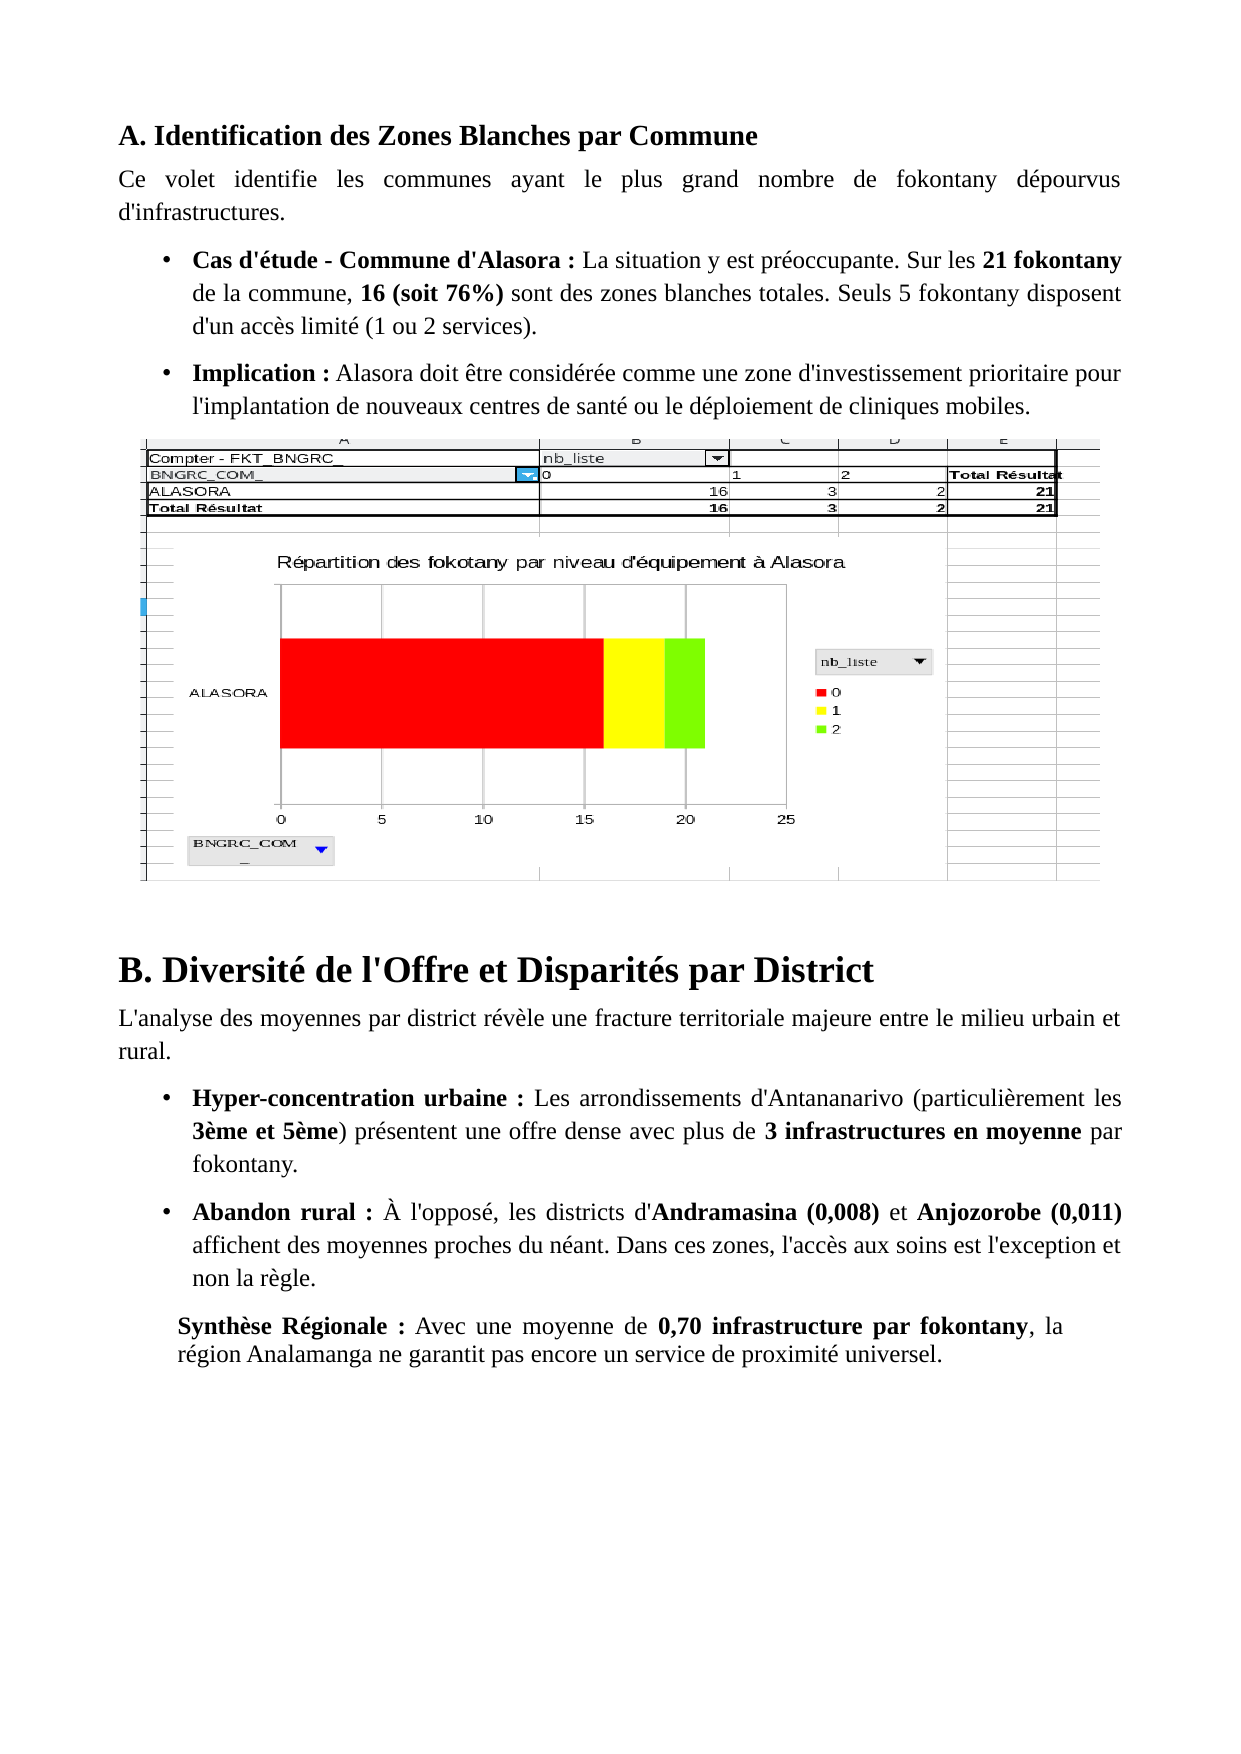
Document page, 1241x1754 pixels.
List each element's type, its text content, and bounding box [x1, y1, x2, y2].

list Cas d'étude - Commune d'Alasora : La situation y est préoccupante. Sur les 21 fokontany de la commune, 16 (soit 76%) sont des zones blanches totales. Seuls 5 fokontany disposent d'un accès limité (1 ou 2 services). [162, 245, 1122, 339]
subtitle B. Diversité de l'Offre et Disparités par District [118, 947, 1122, 990]
text Ce volet identifie les communes ayant le plus grand nombre de fokontany dépourvus d'infrastructures. [118, 164, 1122, 226]
list Implication : Alasora doit être considérée comme une zone d'investissement prioritaire pour l'implantation de nouveaux centres de santé ou le déploiement de cliniques mobiles. [162, 358, 1122, 420]
list Hyper-concentration urbaine : Les arrondissements d'Antananarivo (particulièrement les 3ème et 5ème) présentent une offre dense avec plus de 3 infrastructures en moyenne par fokontany. [162, 1083, 1122, 1178]
text L'analyse des moyennes par district révèle une fracture territoriale majeure entre le milieu urbain et rural. [118, 1003, 1122, 1064]
picture [140, 439, 1100, 881]
subtitle A. Identification des Zones Blanches par Commune [118, 118, 1122, 152]
text Synthèse Régionale : Avec une moyenne de 0,70 infrastructure par fokontany, la région Analamanga ne garantit pas encore un service de proximité universel. [177, 1311, 1063, 1368]
list Abandon rural : À l'opposé, les districts d'Andramasina (0,008) et Anjozorobe (0,011) affichent des moyennes proches du néant. Dans ces zones, l'accès aux soins est l'exception et non la règle. [162, 1197, 1122, 1292]
